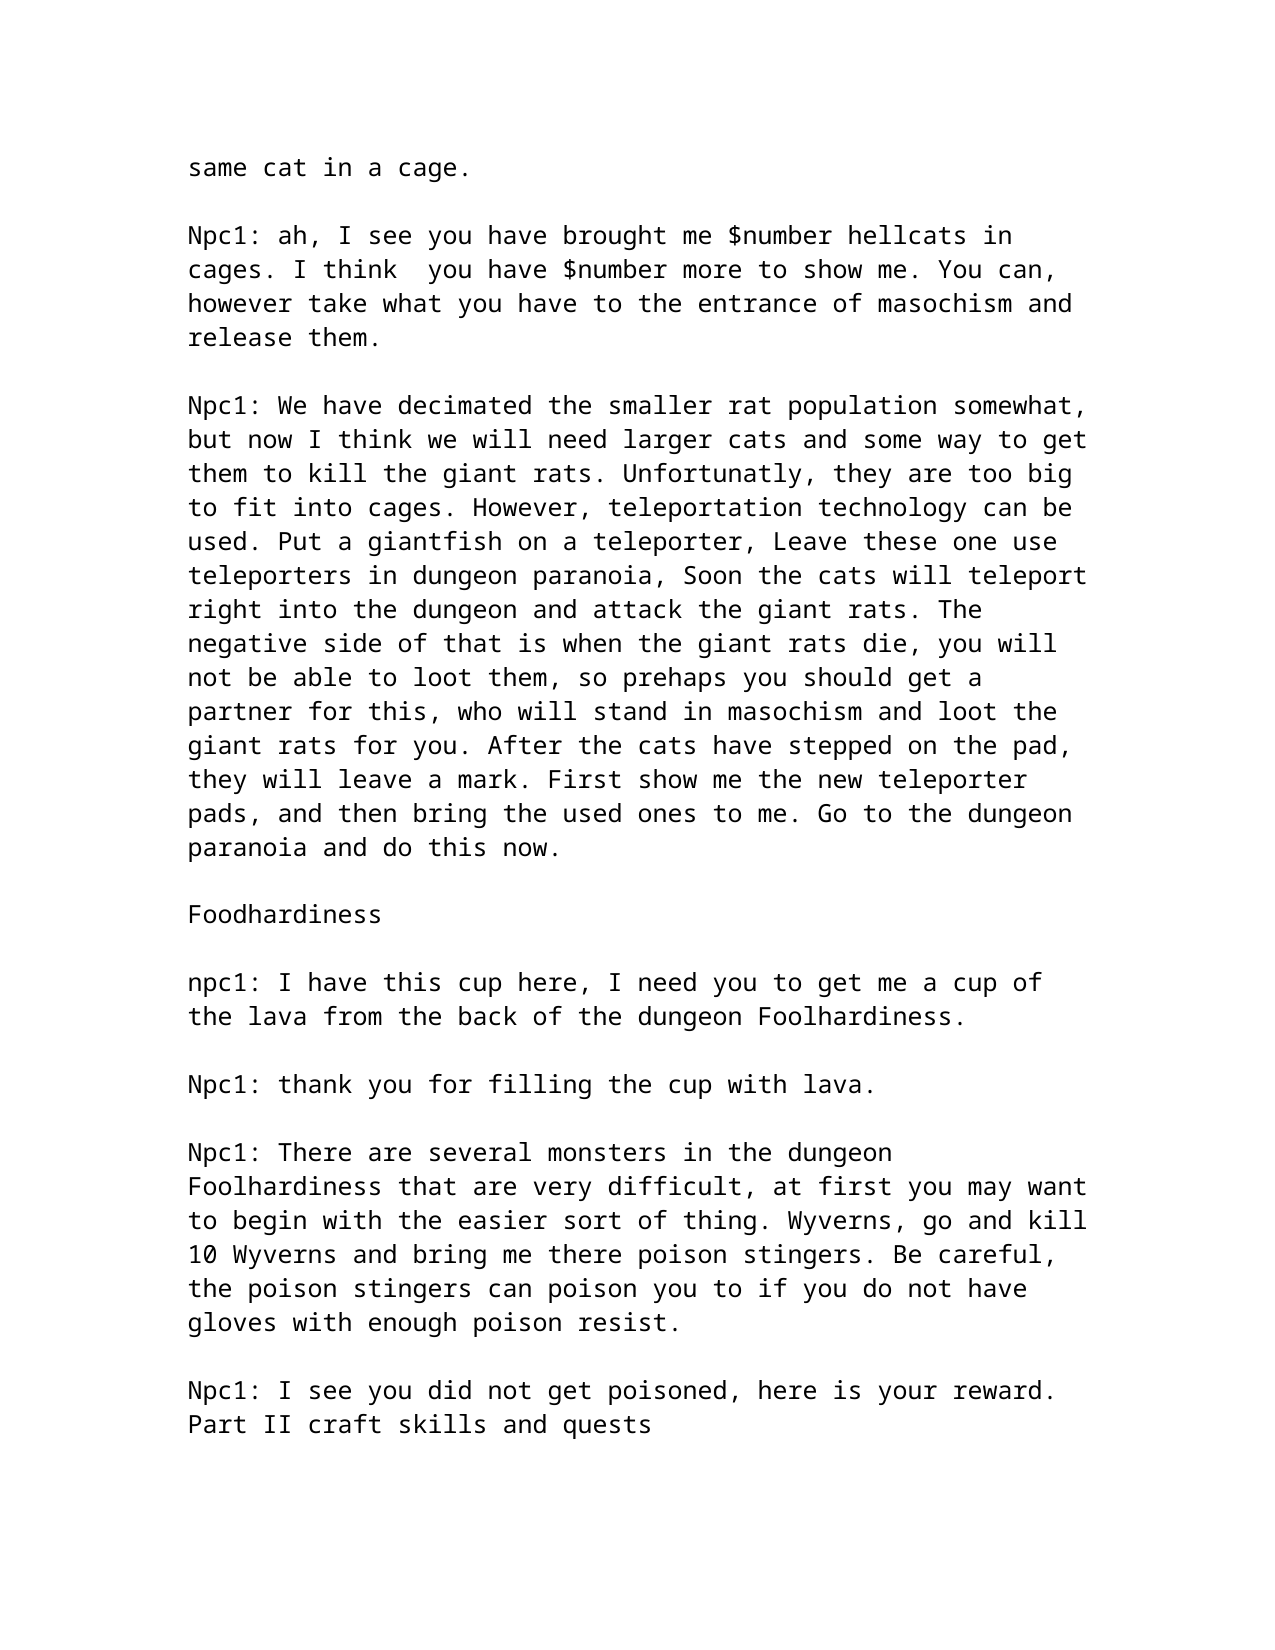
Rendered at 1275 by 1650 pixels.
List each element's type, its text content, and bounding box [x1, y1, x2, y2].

text same cat in a cage. [187, 150, 1087, 184]
text Foodhardiness [187, 897, 1087, 931]
text Part II craft skills and quests [187, 1406, 1087, 1440]
text Npc1: ah, I see you have brought me $number hellcats in cages. I think you have $number more to show me. You can, however take what you have to the entrance of masochism and release them. [187, 218, 1087, 354]
text Npc1: We have decimated the smaller rat population somewhat, but now I think we will need larger cats and some way to get them to kill the giant rats. Unfortunatly, they are too big to fit into cages. However, teleportation technology can be used. Put a giantfish on a teleporter, Leave these one use teleporters in dungeon paranoia, Soon the cats will teleport right into the dungeon and attack the giant rats. The negative side of that is when the giant rats die, you will not be able to loot them, so prehaps you should get a partner for this, who will stand in masochism and loot the giant rats for you. After the cats have stepped on the pad, they will leave a mark. First show me the new teleporter pads, and then bring the used ones to me. Go to the dungeon paranoia and do this now. [187, 388, 1087, 863]
text Npc1: There are several monsters in the dungeon Foolhardiness that are very difficult, at first you may want to begin with the easier sort of thing. Wyverns, go and kill 10 Wyverns and bring me there poison stingers. Be careful, the poison stingers can poison you to if you do not have gloves with enough poison resist. [187, 1135, 1087, 1338]
text Npc1: I see you did not get poisoned, here is your reward. [187, 1372, 1087, 1406]
text npc1: I have this cup here, I need you to get me a cup of the lava from the back of the dungeon Foolhardiness. [187, 965, 1087, 1033]
text Npc1: thank you for filling the cup with lava. [187, 1067, 1087, 1101]
